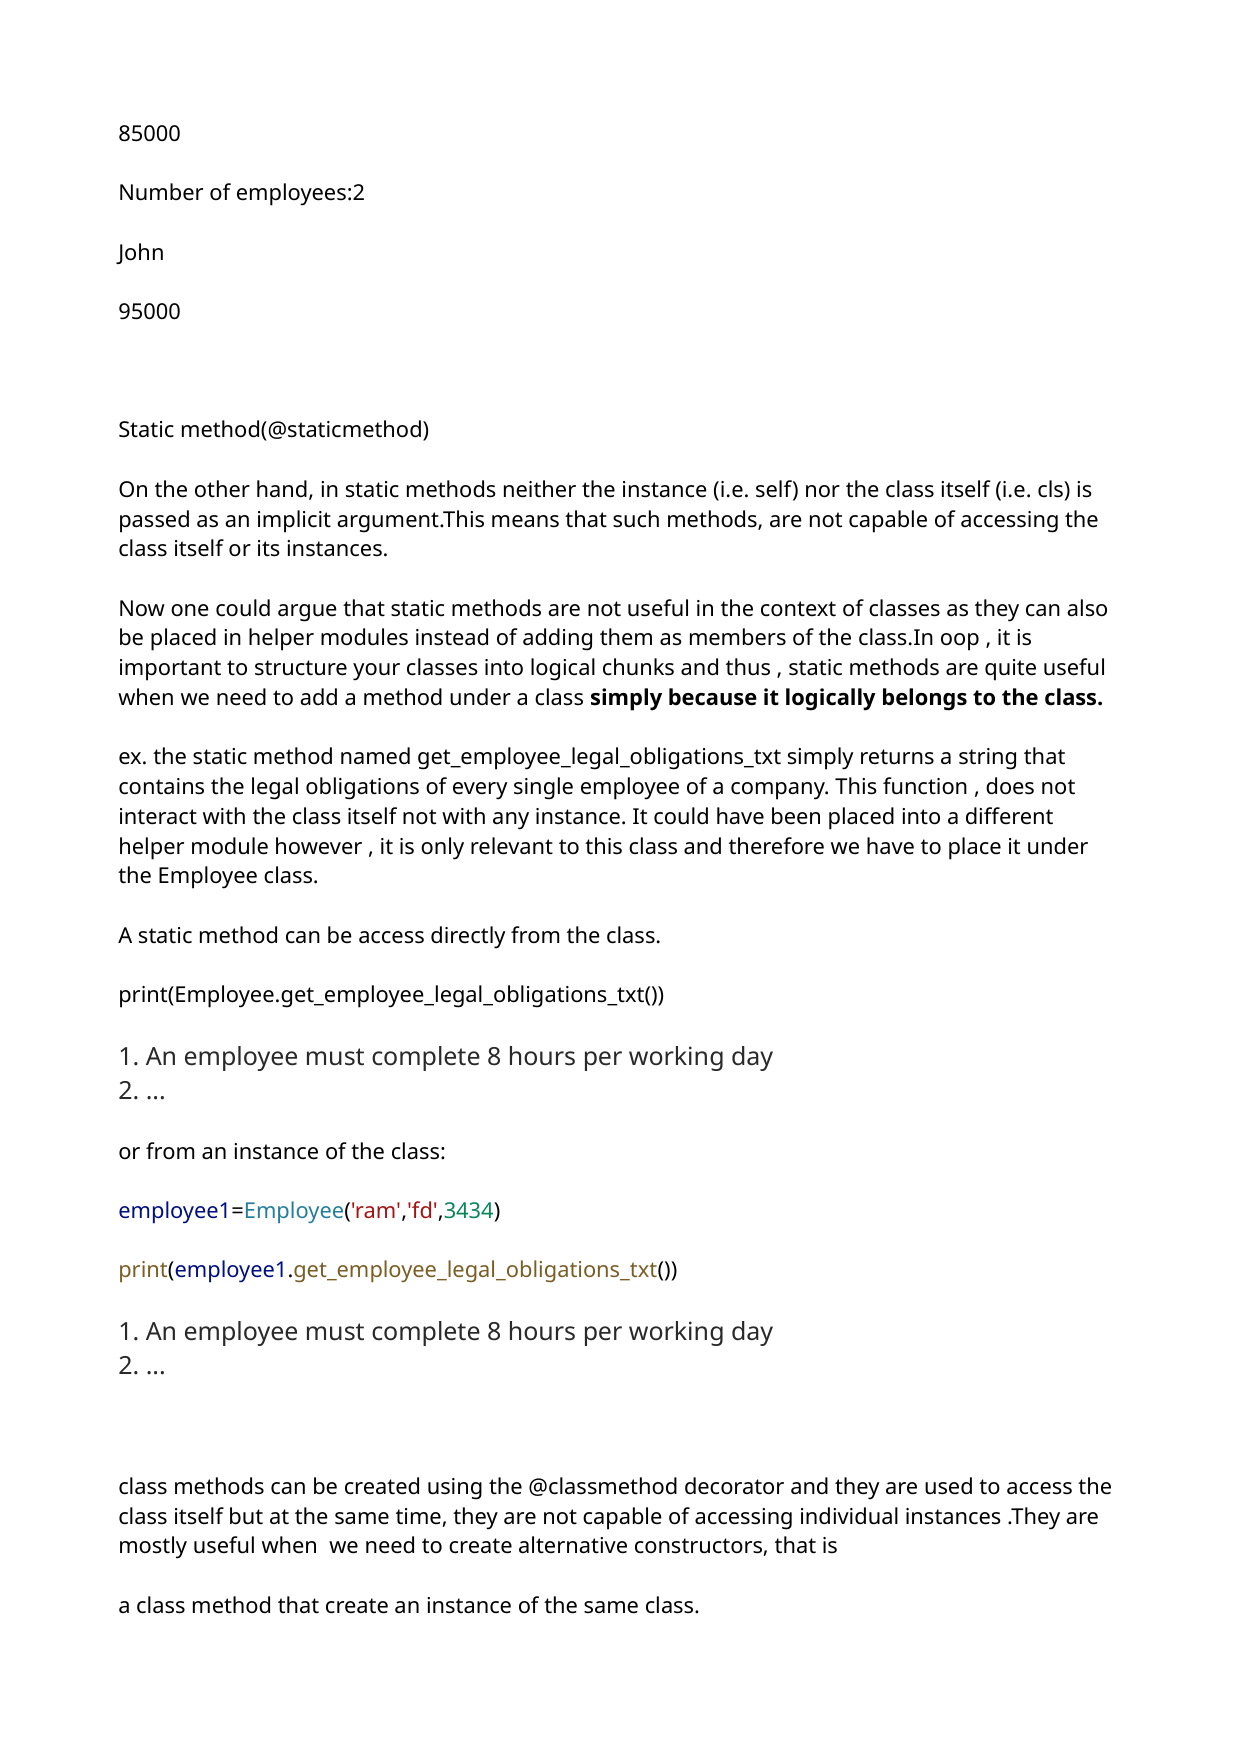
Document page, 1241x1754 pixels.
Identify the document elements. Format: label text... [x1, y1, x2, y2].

text Static method(@staticmethod) [118, 414, 1122, 444]
text Number of employees:2 [118, 177, 1122, 207]
text ex. the static method named get_employee_legal_obligations_txt simply returns a string that contains the legal obligations of every single employee of a company. This function , does not interact with the class itself not with any instance. It could have been placed into a different helper module however , it is only relevant to this class and therefore we have to place it under the Employee class. [118, 741, 1122, 890]
text 85000 [118, 118, 1122, 148]
text 95000 [118, 296, 1122, 326]
text Now one could argue that static methods are not useful in the context of classes as they can also be placed in helper modules instead of adding them as members of the class.In oop , it is important to structure your classes into logical chunks and thus , static methods are quite useful when we need to add a method under a class simply because it logically belongs to the class. [118, 593, 1122, 712]
text 1. An employee must complete 8 hours per working day 2. ... [118, 1038, 1122, 1106]
text John [118, 237, 1122, 266]
text a class method that create an instance of the same class. [118, 1590, 1122, 1619]
text 1. An employee must complete 8 hours per working day 2. ... [118, 1314, 1122, 1382]
text print(Employee.get_employee_legal_obligations_txt()) [118, 979, 1122, 1009]
text print(employee1.get_employee_legal_obligations_txt()) [118, 1254, 1122, 1284]
text or from an instance of the class: [118, 1136, 1122, 1166]
text class methods can be created using the @classmethod decorator and they are used to access the class itself but at the same time, they are not capable of accessing individual instances .They are mostly useful when we need to create alternative constructors, that is [118, 1471, 1122, 1560]
text employee1=Employee('ram','fd',3434) [118, 1195, 1122, 1225]
text A static method can be access directly from the class. [118, 920, 1122, 949]
text On the other hand, in static methods neither the instance (i.e. self) nor the class itself (i.e. cls) is passed as an implicit argument.This means that such methods, are not capable of accessing the class itself or its instances. [118, 474, 1122, 563]
